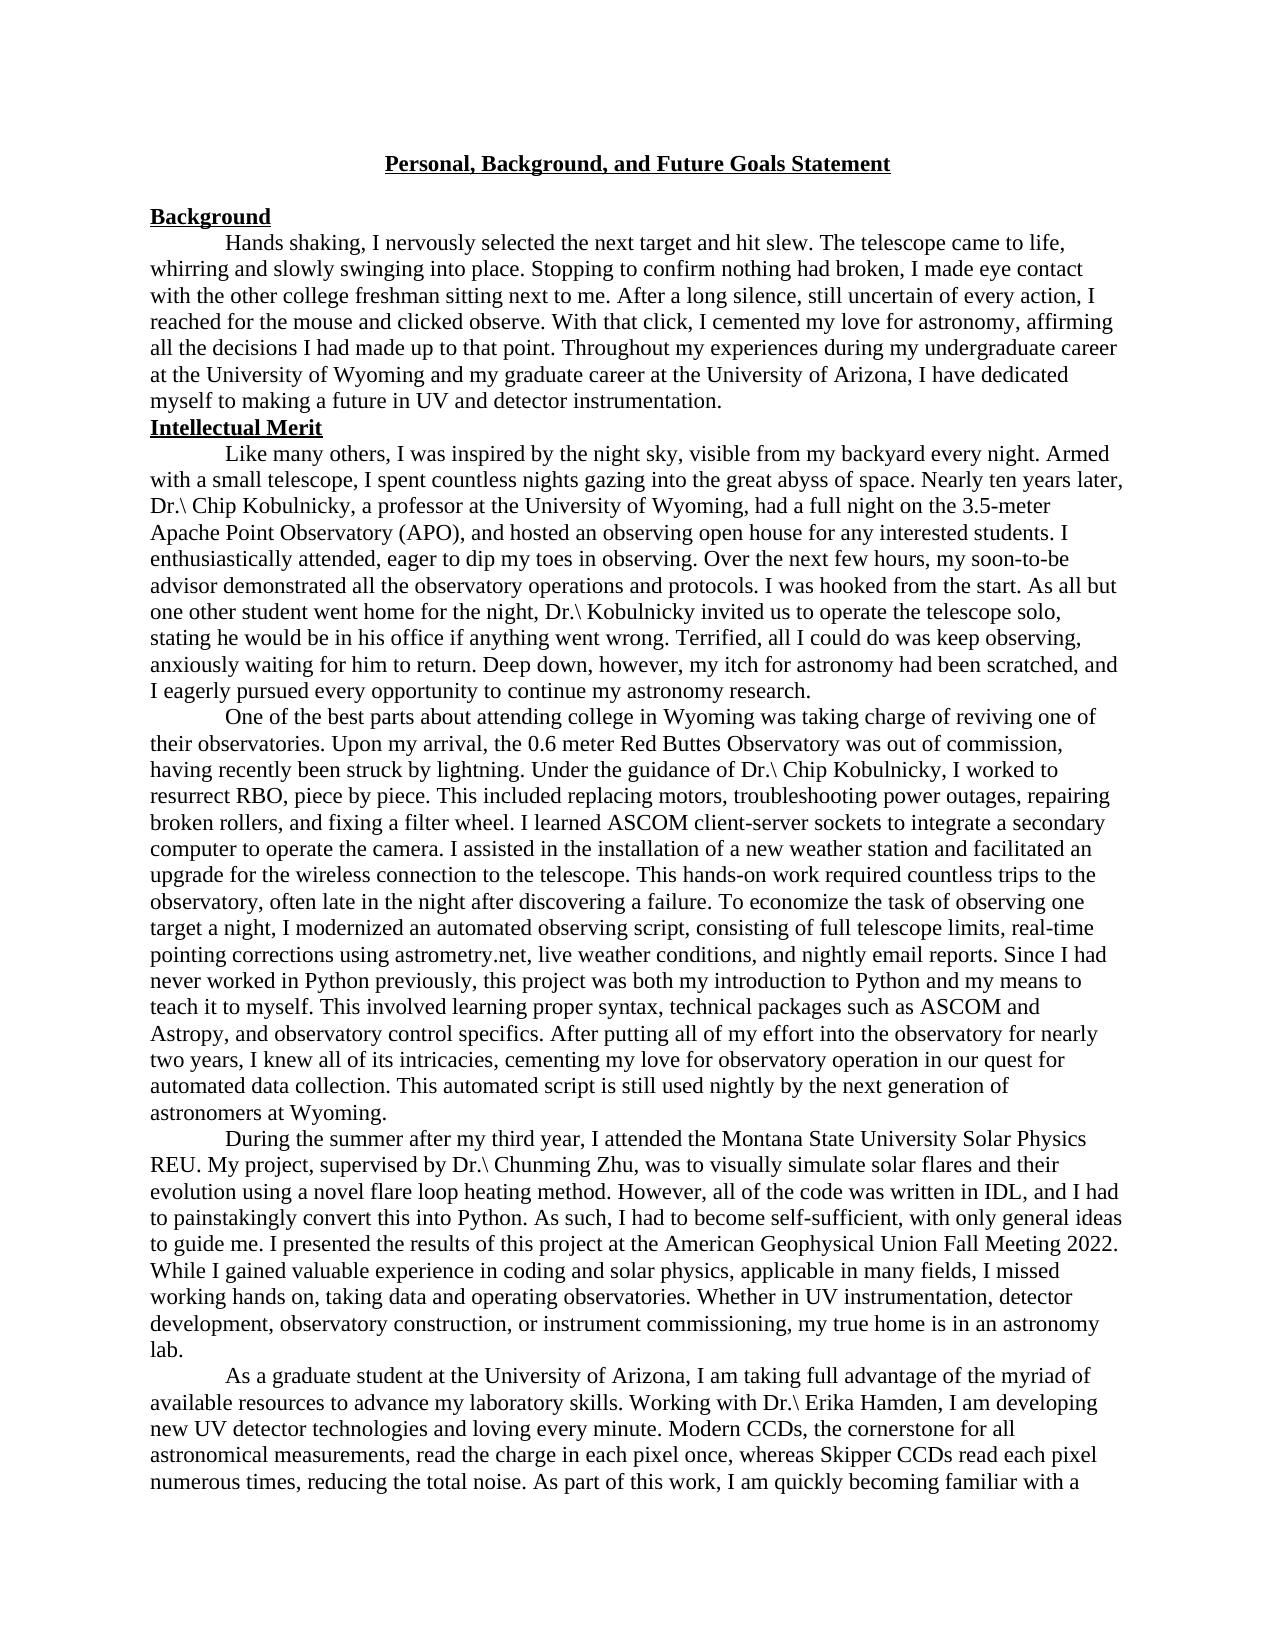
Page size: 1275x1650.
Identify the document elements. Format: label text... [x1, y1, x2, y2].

text During the summer after my third year, I attended the Montana State University Solar Physics REU. My project, supervised by Dr.\ Chunming Zhu, was to visually simulate solar flares and their evolution using a novel flare loop heating method. However, all of the code was written in IDL, and I had to painstakingly convert this into Python. As such, I had to become self-sufficient, with only general ideas to guide me. I presented the results of this project at the American Geophysical Union Fall Meeting 2022. While I gained valuable experience in coding and solar physics, applicable in many fields, I missed working hands on, taking data and operating observatories. Whether in UV instrumentation, detector development, observatory construction, or instrument commissioning, my true home is in an astronomy lab. [150, 1125, 1125, 1362]
text One of the best parts about attending college in Wyoming was taking charge of reviving one of their observatories. Upon my arrival, the 0.6 meter Red Buttes Observatory was out of commission, having recently been struck by lightning. Under the guidance of Dr.\ Chip Kobulnicky, I worked to resurrect RBO, piece by piece. This included replacing motors, troubleshooting power outages, repairing broken rollers, and fixing a filter wheel. I learned ASCOM client-server sockets to integrate a secondary computer to operate the camera. I assisted in the installation of a new weather station and facilitated an upgrade for the wireless connection to the telescope. This hands-on work required countless trips to the observatory, often late in the night after discovering a failure. To economize the task of observing one target a night, I modernized an automated observing script, consisting of full telescope limits, real-time pointing corrections using astrometry.net, live weather conditions, and nightly email reports. Since I had never worked in Python previously, this project was both my introduction to Python and my means to teach it to myself. This involved learning proper syntax, technical packages such as ASCOM and Astropy, and observatory control specifics. After putting all of my effort into the observatory for nearly two years, I knew all of its intricacies, cementing my love for observatory operation in our quest for automated data collection. This automated script is still used nightly by the next generation of astronomers at Wyoming. [150, 703, 1125, 1125]
text Personal, Background, and Future Goals Statement [150, 150, 1125, 176]
text Hands shaking, I nervously selected the next target and hit slew. The telescope came to life, whirring and slowly swinging into place. Stopping to confirm nothing had broken, I made eye contact with the other college freshman sitting next to me. After a long silence, still uncertain of every action, I reached for the mouse and clicked observe. With that click, I cemented my love for astronomy, affirming all the decisions I had made up to that point. Throughout my experiences during my undergraduate career at the University of Wyoming and my graduate career at the University of Arizona, I have dedicated myself to making a future in UV and detector instrumentation. [150, 229, 1125, 413]
text Intellectual Merit [150, 413, 1125, 440]
text As a graduate student at the University of Arizona, I am taking full advantage of the myriad of available resources to advance my laboratory skills. Working with Dr.\ Erika Hamden, I am developing new UV detector technologies and loving every minute. Modern CCDs, the cornerstone for all astronomical measurements, read the charge in each pixel once, whereas Skipper CCDs read each pixel numerous times, reducing the total noise. As part of this work, I am quickly becoming familiar with a [150, 1362, 1125, 1494]
text Background [150, 203, 1125, 229]
text Like many others, I was inspired by the night sky, visible from my backyard every night. Armed with a small telescope, I spent countless nights gazing into the great abyss of space. Nearly ten years later, Dr.\ Chip Kobulnicky, a professor at the University of Wyoming, had a full night on the 3.5-meter Apache Point Observatory (APO), and hosted an observing open house for any interested students. I enthusiastically attended, eager to dip my toes in observing. Over the next few hours, my soon-to-be advisor demonstrated all the observatory operations and protocols. I was hooked from the start. As all but one other student went home for the night, Dr.\ Kobulnicky invited us to operate the telescope solo, stating he would be in his office if anything went wrong. Terrified, all I could do was keep observing, anxiously waiting for him to return. Deep down, however, my itch for astronomy had been scratched, and I eagerly pursued every opportunity to continue my astronomy research. [150, 440, 1125, 703]
